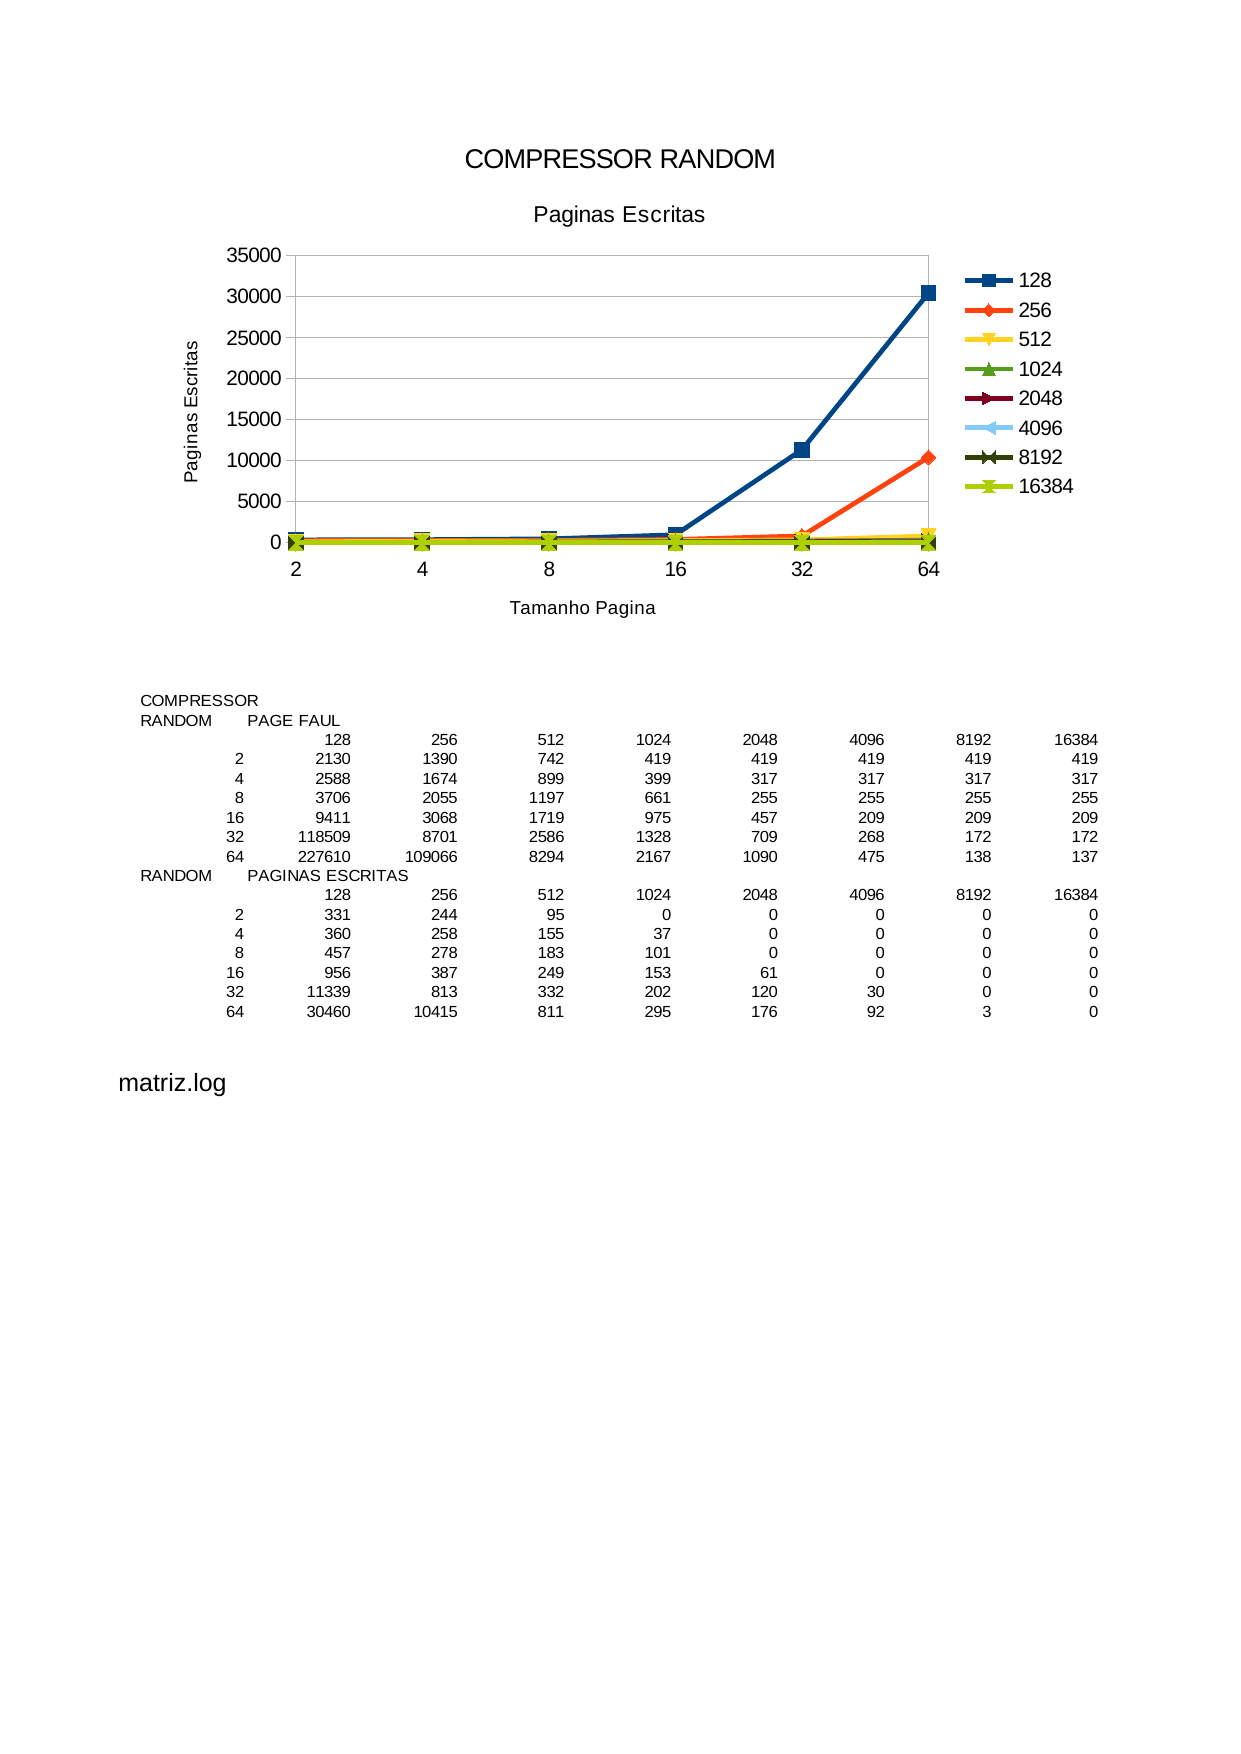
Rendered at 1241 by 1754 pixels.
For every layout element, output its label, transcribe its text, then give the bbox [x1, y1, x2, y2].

text matriz.log [118, 1068, 1122, 1096]
